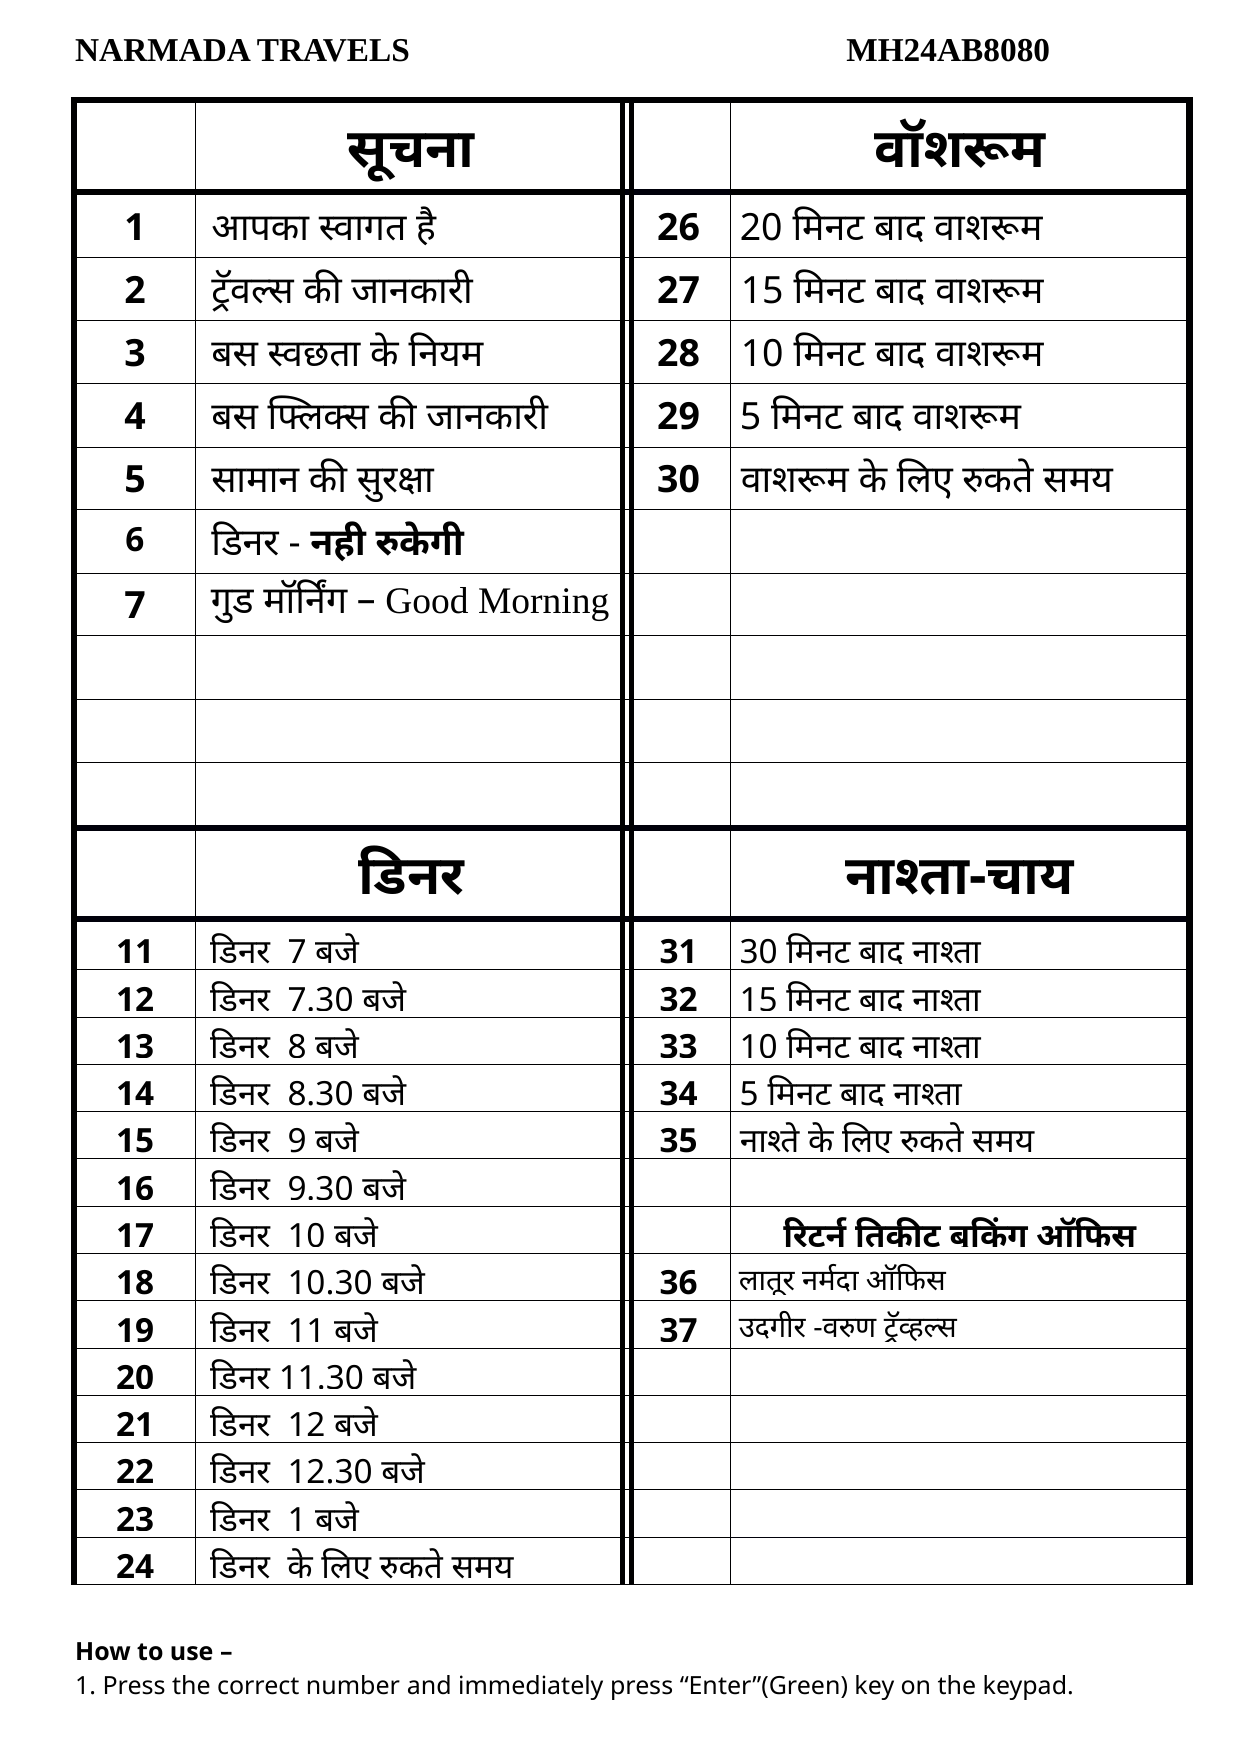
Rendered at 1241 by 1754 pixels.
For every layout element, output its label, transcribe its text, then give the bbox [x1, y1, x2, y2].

table_cell [77, 831, 195, 916]
table_cell रिटर्न तिकीट बुकिंग ऑफिस [731, 1207, 1186, 1253]
table_cell आपका स्वागत है [196, 195, 620, 257]
table_cell [634, 1490, 730, 1537]
table_cell [634, 763, 730, 824]
table_cell 18 [77, 1254, 195, 1300]
table_cell 14 [77, 1065, 195, 1111]
table_cell 28 [634, 321, 730, 383]
table_cell डिनर 1 बजे [196, 1490, 620, 1537]
table_cell डिनर 10.30 बजे [196, 1254, 620, 1300]
table_cell 2 [77, 258, 195, 320]
table_cell 22 [77, 1443, 195, 1489]
table_cell [634, 1207, 730, 1253]
table_cell [77, 763, 195, 824]
table_cell 29 [634, 384, 730, 446]
table_cell [731, 574, 1186, 635]
table_cell 10 मिनट बाद नाश्ता [731, 1018, 1186, 1064]
table_cell डिनर के लिए रुकते समय [196, 1538, 620, 1584]
table_cell सामान की सुरक्षा [196, 448, 620, 509]
table_cell 6 [77, 510, 195, 572]
table_cell 7 [77, 574, 195, 635]
table_cell 20 [77, 1349, 195, 1395]
table_cell 15 मिनट बाद वाशरूम [731, 258, 1186, 320]
table_cell डिनर 9.30 बजे [196, 1159, 620, 1206]
table_cell 21 [77, 1396, 195, 1442]
table_cell 33 [634, 1018, 730, 1064]
table_header [77, 103, 195, 188]
table_cell 15 [77, 1112, 195, 1158]
table_cell 19 [77, 1301, 195, 1347]
table_cell 1 [77, 195, 195, 257]
table_cell 11 [77, 922, 195, 969]
table_cell डिनर 12 बजे [196, 1396, 620, 1442]
table_header सूचना [196, 103, 620, 188]
text How to use – [75, 1633, 1165, 1667]
table_cell 30 मिनट बाद नाश्ता [731, 922, 1186, 969]
table_cell 5 [77, 448, 195, 509]
table_cell 5 मिनट बाद नाश्ता [731, 1065, 1186, 1111]
table_cell 31 [634, 922, 730, 969]
table_cell लातूर नर्मदा ऑफिस [731, 1254, 1186, 1300]
table_cell 17 [77, 1207, 195, 1253]
table_cell 36 [634, 1254, 730, 1300]
table_cell डिनर - नही रुकेगी [196, 510, 620, 572]
table_cell 32 [634, 970, 730, 1016]
table_cell 12 [77, 970, 195, 1016]
table_cell [196, 636, 620, 698]
table_cell [731, 1538, 1186, 1584]
table_header वॉशरूम [731, 103, 1186, 188]
table_cell [731, 510, 1186, 572]
table_cell गुड मॉर्निंग – Good Morning [196, 574, 620, 635]
table_cell [731, 1349, 1186, 1395]
table_cell 23 [77, 1490, 195, 1537]
table_cell डिनर [196, 831, 620, 916]
table_cell 15 मिनट बाद नाश्ता [731, 970, 1186, 1016]
table_cell [634, 1396, 730, 1442]
table_cell 4 [77, 384, 195, 446]
table_cell [731, 1159, 1186, 1206]
table_cell [634, 636, 730, 698]
table_cell 3 [77, 321, 195, 383]
table_cell [77, 700, 195, 761]
table_cell 13 [77, 1018, 195, 1064]
table_cell बस फ्लिक्स की जानकारी [196, 384, 620, 446]
table_cell [77, 636, 195, 698]
table_cell 26 [634, 195, 730, 257]
table_cell [634, 1159, 730, 1206]
table_cell [634, 1538, 730, 1584]
table_cell बस स्वछता के नियम [196, 321, 620, 383]
table_cell नाश्ता-चाय [731, 831, 1186, 916]
table_header [634, 103, 730, 188]
table_cell डिनर 10 बजे [196, 1207, 620, 1253]
table_cell 34 [634, 1065, 730, 1111]
table_cell 20 मिनट बाद वाशरूम [731, 195, 1186, 257]
table_cell 37 [634, 1301, 730, 1347]
table_cell डिनर 7.30 बजे [196, 970, 620, 1016]
table_cell [731, 1396, 1186, 1442]
table_cell डिनर 8.30 बजे [196, 1065, 620, 1111]
table_cell ट्रॅवल्स की जानकारी [196, 258, 620, 320]
table_cell [634, 574, 730, 635]
table_cell [634, 1349, 730, 1395]
table_cell 27 [634, 258, 730, 320]
table_cell 16 [77, 1159, 195, 1206]
table_cell 24 [77, 1538, 195, 1584]
table_cell [731, 636, 1186, 698]
table_cell [731, 1490, 1186, 1537]
table_cell डिनर 11 बजे [196, 1301, 620, 1347]
table_cell [196, 700, 620, 761]
table_cell [634, 700, 730, 761]
table_cell 30 [634, 448, 730, 509]
table_cell डिनर 12.30 बजे [196, 1443, 620, 1489]
table_cell [731, 1443, 1186, 1489]
table_cell डिनर 9 बजे [196, 1112, 620, 1158]
table_cell [731, 763, 1186, 824]
table_cell डिनर 7 बजे [196, 922, 620, 969]
table_cell [634, 1443, 730, 1489]
table_cell [634, 831, 730, 916]
table_cell 35 [634, 1112, 730, 1158]
text 1. Press the correct number and immediately press “Enter”(Green) key on the keypad. [75, 1667, 1165, 1702]
table_cell डिनर 11.30 बजे [196, 1349, 620, 1395]
table_cell नाश्ते के लिए रुकते समय [731, 1112, 1186, 1158]
table_cell 10 मिनट बाद वाशरूम [731, 321, 1186, 383]
table_cell [731, 700, 1186, 761]
table_cell डिनर 8 बजे [196, 1018, 620, 1064]
table_cell उदगीर -वरुण ट्रॅव्हल्स [731, 1301, 1186, 1347]
table_cell [634, 510, 730, 572]
table_cell 5 मिनट बाद वाशरूम [731, 384, 1186, 446]
table_cell वाशरूम के लिए रुकते समय [731, 448, 1186, 509]
table_cell [196, 763, 620, 824]
